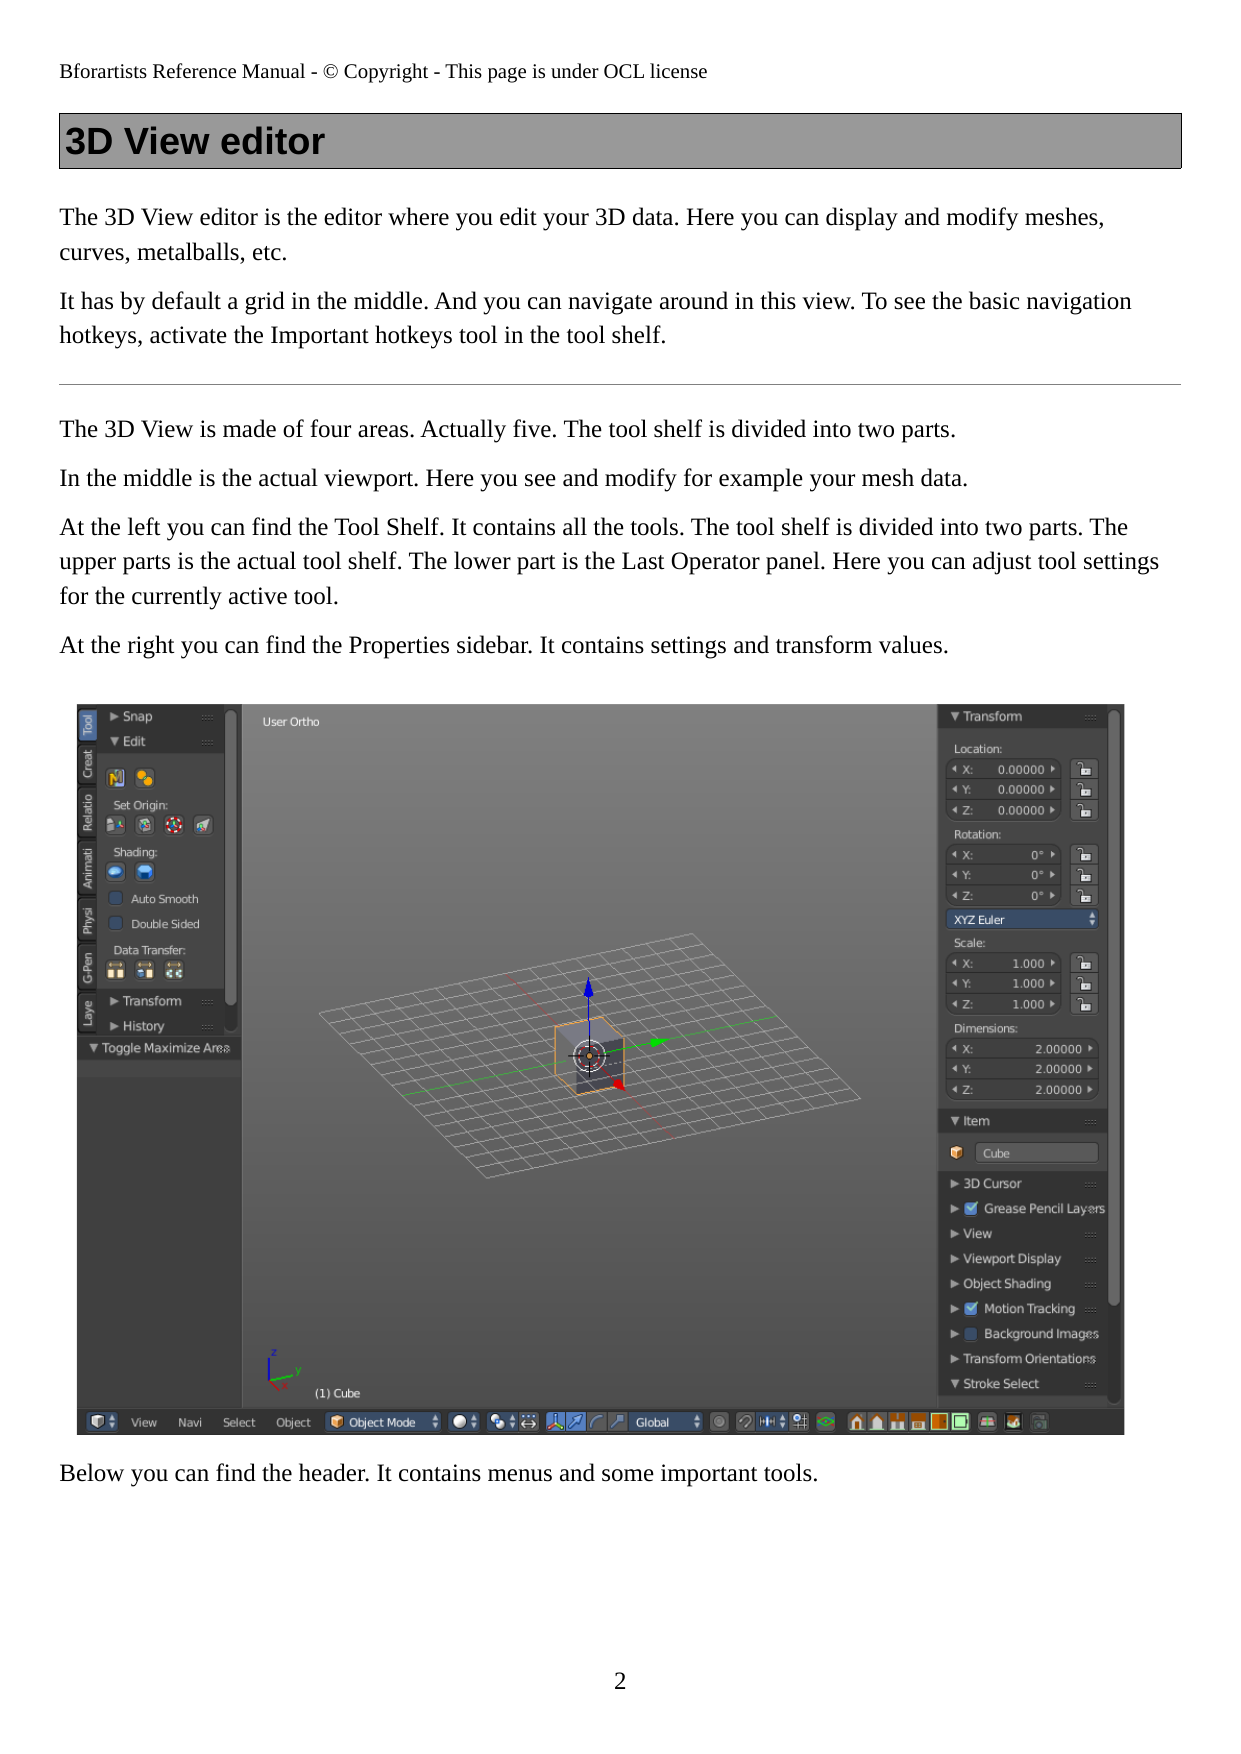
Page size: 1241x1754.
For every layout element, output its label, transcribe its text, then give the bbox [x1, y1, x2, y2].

text The 3D View editor is the editor where you edit your 3D data. Here you can display and modify meshes, curves, metalballs, etc. [59, 202, 1181, 266]
text At the right you can find the Properties sidebar. It contains settings and transform values. [59, 630, 1181, 658]
picture [76, 704, 1125, 1435]
text In the middle is the actual viewport. Here you see and modify for example your mesh data. [59, 463, 1181, 491]
table_header 3D View editor [60, 114, 1181, 168]
text At the left you can find the Tool Shelf. It contains all the tools. The tool shelf is divided into two parts. The upper parts is the actual tool shelf. The lower part is the Last Operator panel. Here you can adjust tool settings for the currently active tool. [59, 512, 1181, 609]
text It has by default a grid in the middle. And you can navigate around in this view. To see the basic navigation hotkeys, activate the Important hotkeys tool in the tool shelf. [59, 286, 1181, 349]
text Below you can find the header. It contains menus and some important tools. [59, 679, 1181, 1487]
text The 3D View is made of four areas. Actually five. The tool shelf is divided into two parts. [59, 414, 1181, 442]
